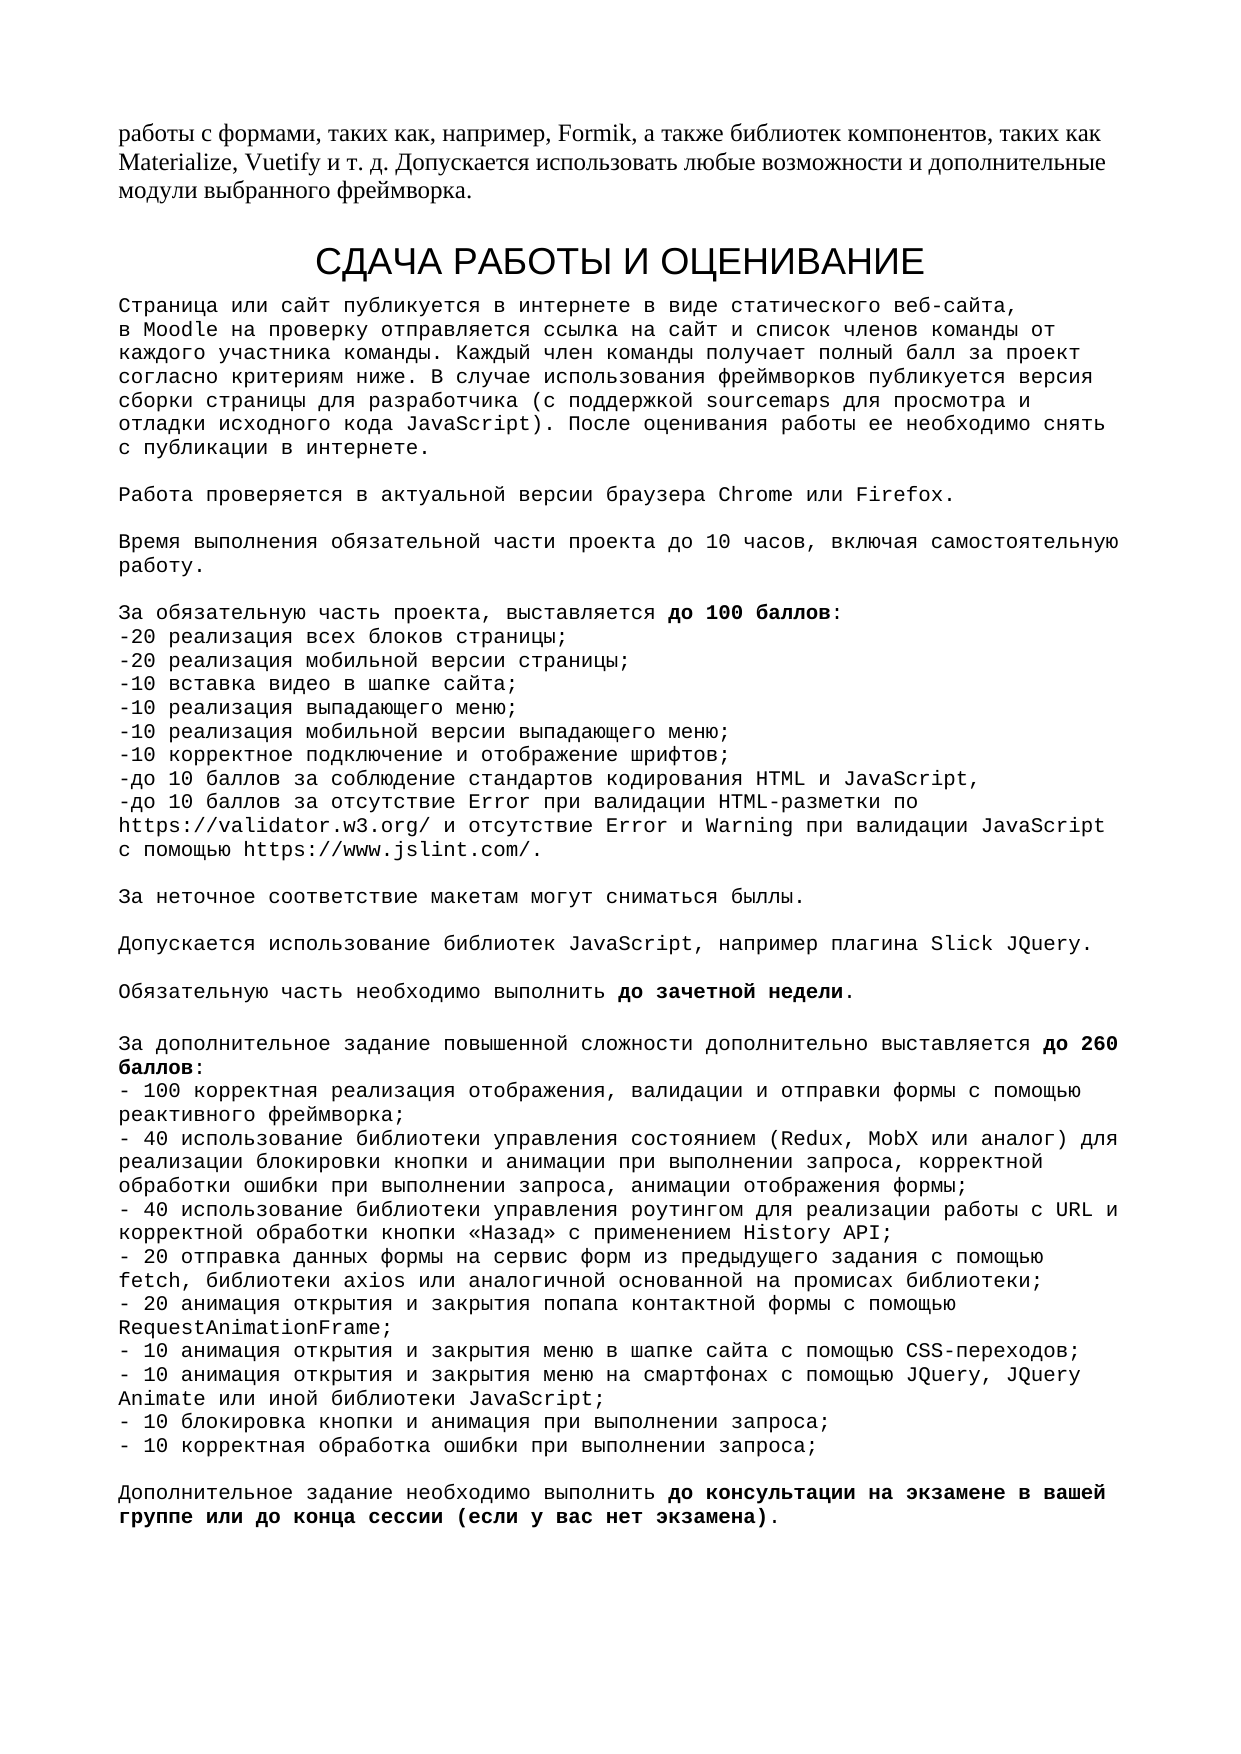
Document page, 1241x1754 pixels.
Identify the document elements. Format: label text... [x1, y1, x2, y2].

text За дополнительное задание повышенной сложности дополнительно выставляется до 260 баллов: [118, 1033, 1122, 1080]
text - 10 блокировка кнопки и анимация при выполнении запроса; [118, 1411, 1122, 1435]
text -20 реализация всех блоков страницы; [118, 626, 1122, 650]
text Дополнительное задание необходимо выполнить до консультации на экзамене в вашей группе или до конца сессии (если у вас нет экзамена). [118, 1482, 1122, 1530]
text -до 10 баллов за отсутствие Error при валидации HTML-разметки по https://validator.w3.org/ и отсутствие Error и Warning при валидации JavaScript с помощью https://www.jslint.com/. [118, 792, 1122, 862]
text За обязательную часть проекта, выставляется до 100 баллов: [118, 602, 1122, 626]
text работы с формами, таких как, например, Formik, а также библиотек компонентов, таких как Materialize, Vuetify и т. д. Допускается использовать любые возможности и дополнительные модули выбранного фреймворка. [118, 118, 1122, 204]
text в Moodle на проверку отправляется ссылка на сайт и список членов команды от каждого участника команды. Каждый член команды получает полный балл за проект согласно критериям ниже. В случае использования фреймворков публикуется версия сборки страницы для разработчика (с поддержкой sourcemaps для просмотра и отладки исходного кода JavaScript). После оценивания работы ее необходимо снять с публикации в интернете. [118, 319, 1122, 461]
text Допускается использование библиотек JavaScript, например плагина Slick JQuery. [118, 933, 1122, 957]
text - 20 отправка данных формы на сервис форм из предыдущего задания с помощью fetch, библиотеки axios или аналогичной основанной на промисах библиотеки; [118, 1246, 1122, 1293]
text - 10 анимация открытия и закрытия меню в шапке сайта с помощью CSS-переходов; [118, 1341, 1122, 1364]
text -10 корректное подключение и отображение шрифтов; [118, 744, 1122, 768]
text -10 вставка видео в шапке сайта; [118, 673, 1122, 697]
text - 10 анимация открытия и закрытия меню на смартфонах c помощью JQuery, JQuery Animate или иной библиотеки JavaScript; [118, 1364, 1122, 1411]
text Страница или сайт публикуется в интернете в виде статического веб-сайта, [118, 295, 1122, 319]
text За неточное соответствие макетам могут сниматься быллы. [118, 886, 1122, 910]
text Обязательную часть необходимо выполнить до зачетной недели. [118, 981, 1122, 1004]
text -10 реализация мобильной версии выпадающего меню; [118, 721, 1122, 744]
text - 40 использование библиотеки управления состоянием (Redux, MobX или аналог) для реализации блокировки кнопки и анимации при выполнении запроса, корректной обработки ошибки при выполнении запроса, анимации отображения формы; [118, 1128, 1122, 1199]
text -10 реализация выпадающего меню; [118, 697, 1122, 721]
text Работа проверяется в актуальной версии браузера Chrome или Firefox. [118, 484, 1122, 508]
text - 10 корректная обработка ошибки при выполнении запроса; [118, 1435, 1122, 1459]
text - 40 использование библиотеки управления роутингом для реализации работы с URL и корректной обработки кнопки «Назад» с применением History API; [118, 1199, 1122, 1246]
text - 100 корректная реализация отображения, валидации и отправки формы с помощью реактивного фреймворка; [118, 1080, 1122, 1128]
text -до 10 баллов за соблюдение стандартов кодирования HTML и JavaScript, [118, 768, 1122, 792]
text - 20 анимация открытия и закрытия попапа контактной формы с помощью RequestAnimationFrame; [118, 1293, 1122, 1341]
text -20 реализация мобильной версии страницы; [118, 650, 1122, 673]
subtitle СДАЧА РАБОТЫ И ОЦЕНИВАНИЕ [118, 239, 1122, 282]
text Время выполнения обязательной части проекта до 10 часов, включая самостоятельную работу. [118, 531, 1122, 579]
